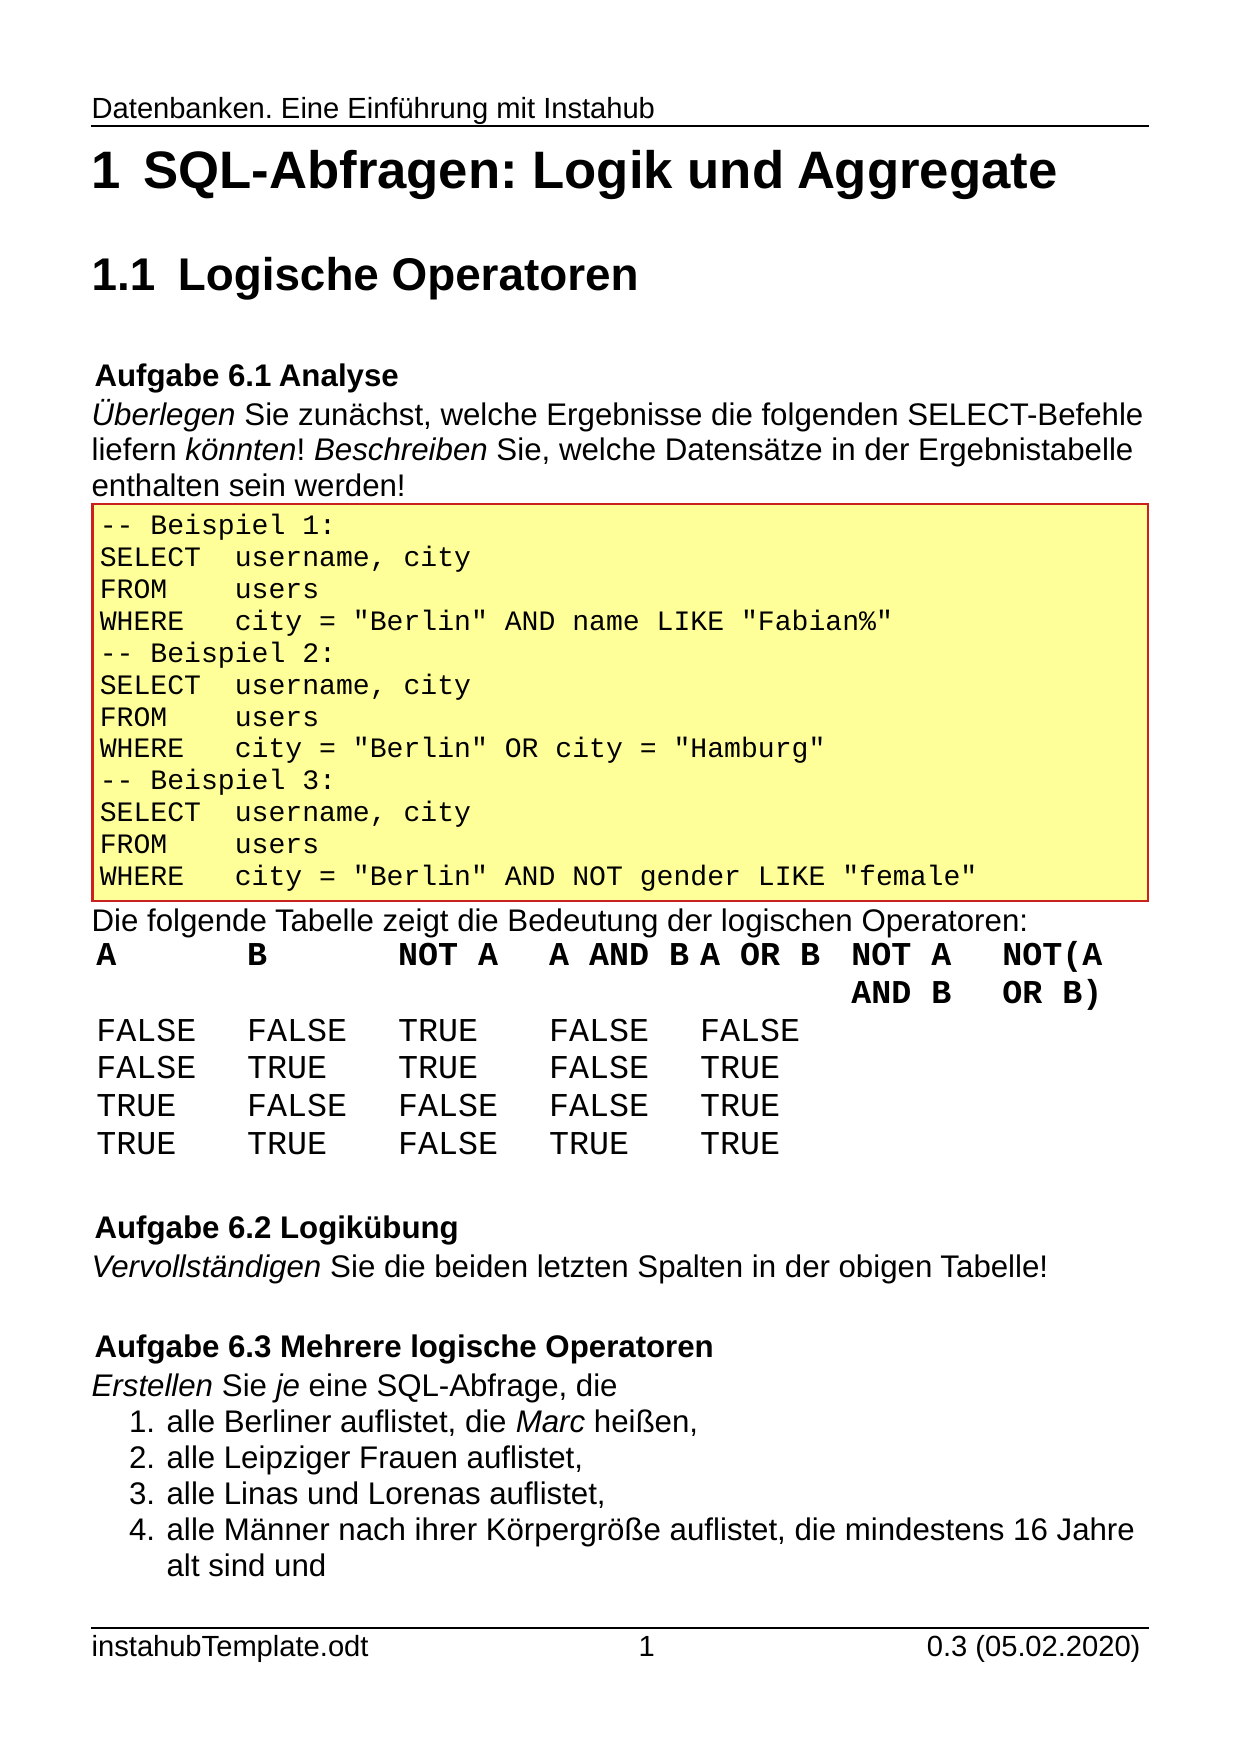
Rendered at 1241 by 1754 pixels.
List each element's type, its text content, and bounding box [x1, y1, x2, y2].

text SELECT username, city [94, 663, 1147, 694]
text Überlegen Sie zunächst, welche Ergebnisse die folgenden SELECT-Befehle liefern könnten! Beschreiben Sie, welche Datensätze in der Ergebnistabelle enthalten sein werden! [91, 396, 1149, 503]
table_cell TRUE [394, 1051, 544, 1089]
subtitle Aufgabe 6.2 Logikübung [91, 1206, 1149, 1248]
table_cell [998, 1014, 1149, 1051]
text WHERE city = "Berlin" AND name LIKE "Fabian%" [94, 599, 1147, 631]
table_cell FALSE [545, 1014, 696, 1051]
table_cell [998, 1127, 1149, 1165]
table_cell TRUE [91, 1089, 242, 1127]
table_cell FALSE [91, 1014, 242, 1051]
text -- Beispiel 1: [94, 505, 1147, 535]
text FROM users [94, 694, 1147, 726]
table_header A AND B [545, 938, 696, 1013]
table_header A OR B [696, 938, 847, 1013]
table_cell [847, 1014, 998, 1051]
list alle Berliner auflistet, die Marc heißen, [129, 1403, 1149, 1439]
subtitle Aufgabe 6.3 Mehrere logische Operatoren [91, 1325, 1149, 1367]
text -- Beispiel 2: [94, 631, 1147, 663]
table_header B [243, 938, 393, 1013]
table_cell TRUE [91, 1127, 242, 1165]
table_cell TRUE [696, 1051, 847, 1089]
table_cell TRUE [545, 1127, 696, 1165]
table_header NOT(A OR B) [998, 938, 1149, 1013]
subtitle SQL-Abfragen: Logik und Aggregate [91, 139, 1149, 199]
table_cell TRUE [696, 1127, 847, 1165]
list alle Männer nach ihrer Körpergröße auflistet, die mindestens 16 Jahre alt sind und [129, 1511, 1149, 1582]
table_cell TRUE [394, 1014, 544, 1051]
table_cell TRUE [243, 1051, 393, 1089]
table_header NOT A [394, 938, 544, 1013]
table_cell FALSE [243, 1089, 393, 1127]
text WHERE city = "Berlin" OR city = "Hamburg" [94, 726, 1147, 758]
table_cell FALSE [696, 1014, 847, 1051]
text SELECT username, city [94, 535, 1147, 567]
table_cell [847, 1051, 998, 1089]
table_cell FALSE [243, 1014, 393, 1051]
text Erstellen Sie je eine SQL-Abfrage, die [91, 1367, 1149, 1403]
text WHERE city = "Berlin" AND NOT gender LIKE "female" [94, 854, 1147, 900]
subtitle Logische Operatoren [91, 247, 1149, 300]
table_header NOT A AND B [847, 938, 998, 1013]
table_cell [847, 1127, 998, 1165]
text Die folgende Tabelle zeigt die Bedeutung der logischen Operatoren: [91, 902, 1149, 938]
text -- Beispiel 3: [94, 758, 1147, 790]
table_cell FALSE [545, 1089, 696, 1127]
table_cell FALSE [394, 1127, 544, 1165]
table_cell [998, 1051, 1149, 1089]
table_cell TRUE [696, 1089, 847, 1127]
list alle Leipziger Frauen auflistet, [129, 1439, 1149, 1475]
text FROM users [94, 567, 1147, 599]
table_cell TRUE [243, 1127, 393, 1165]
text SELECT username, city [94, 790, 1147, 822]
table_cell [998, 1089, 1149, 1127]
table_cell FALSE [91, 1051, 242, 1089]
text FROM users [94, 822, 1147, 854]
table_header A [91, 938, 242, 1013]
text Vervollständigen Sie die beiden letzten Spalten in der obigen Tabelle! [91, 1248, 1149, 1284]
table_cell [847, 1089, 998, 1127]
list alle Linas und Lorenas auflistet, [129, 1475, 1149, 1511]
table_cell FALSE [545, 1051, 696, 1089]
table_cell FALSE [394, 1089, 544, 1127]
subtitle Aufgabe 6.1 Analyse [91, 354, 1149, 396]
